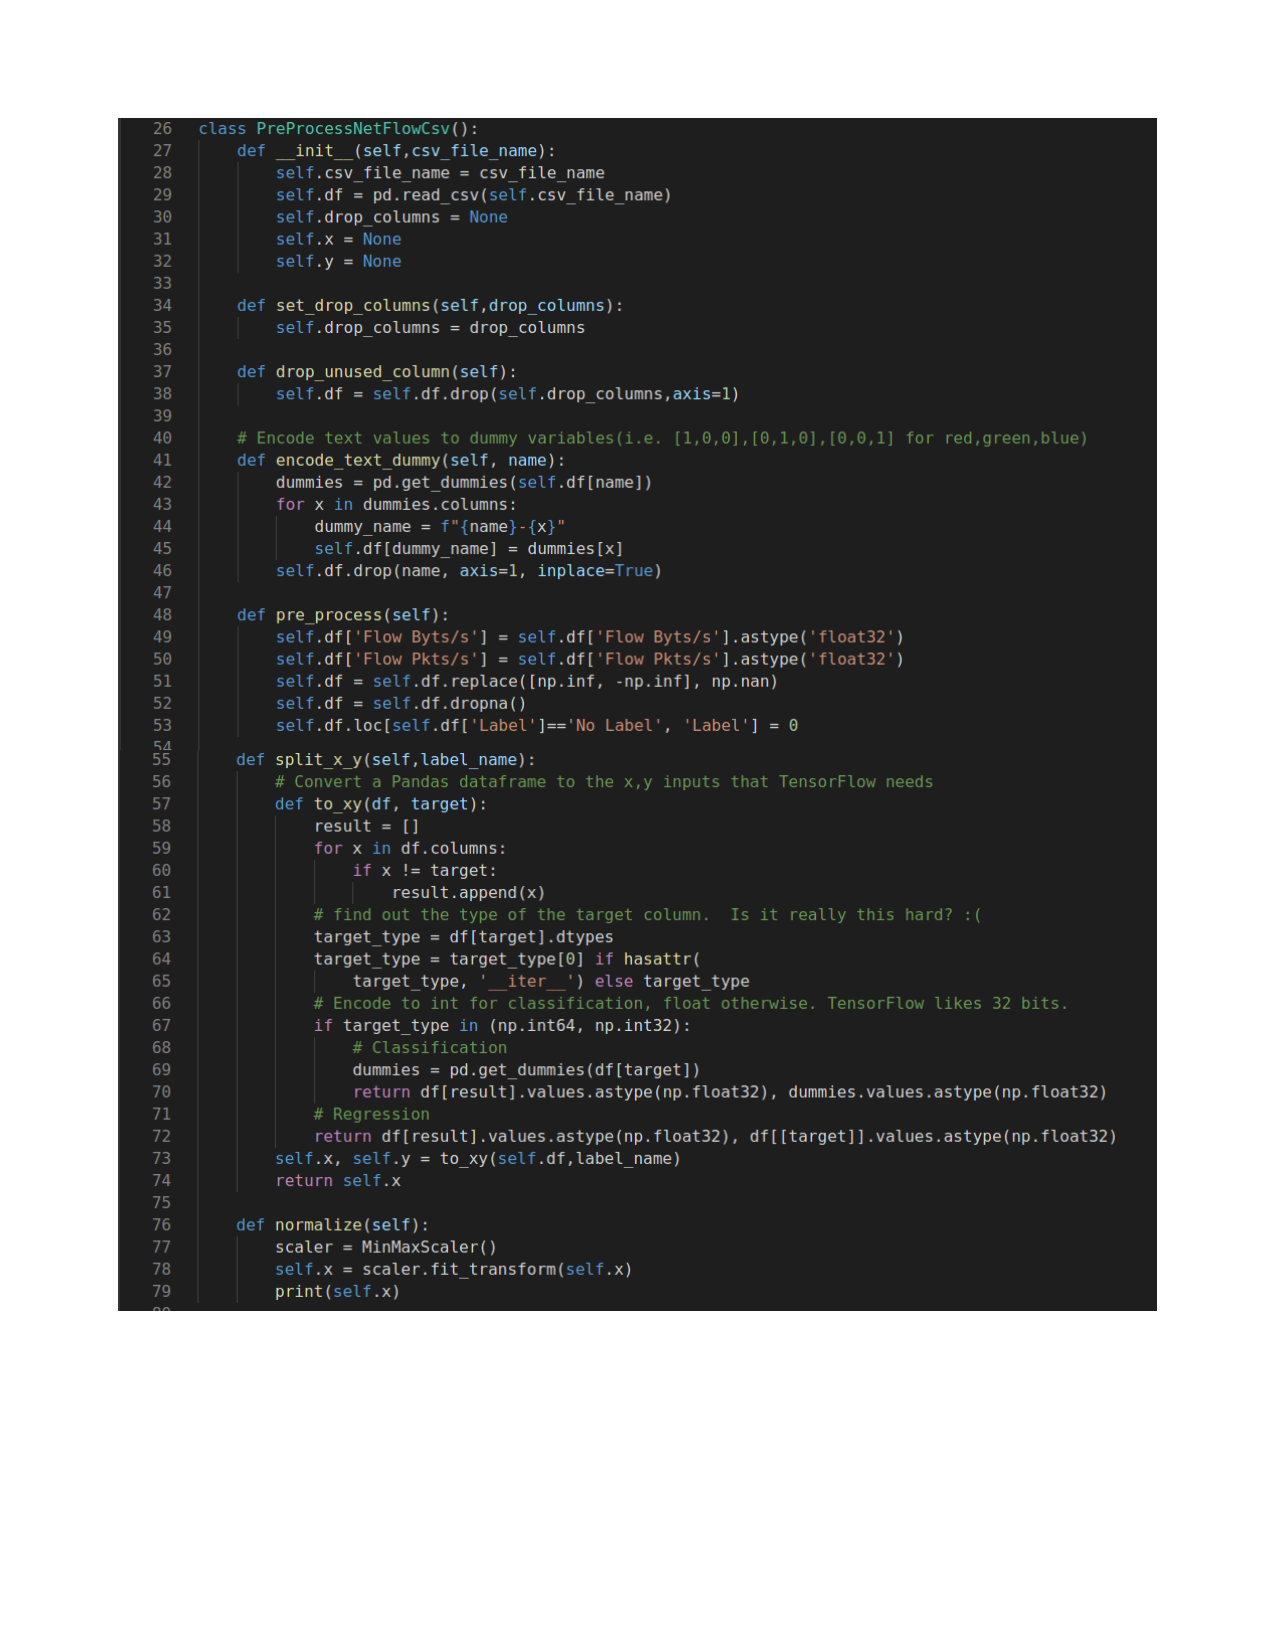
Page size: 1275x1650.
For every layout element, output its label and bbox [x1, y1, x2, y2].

picture [118, 118, 1157, 1311]
